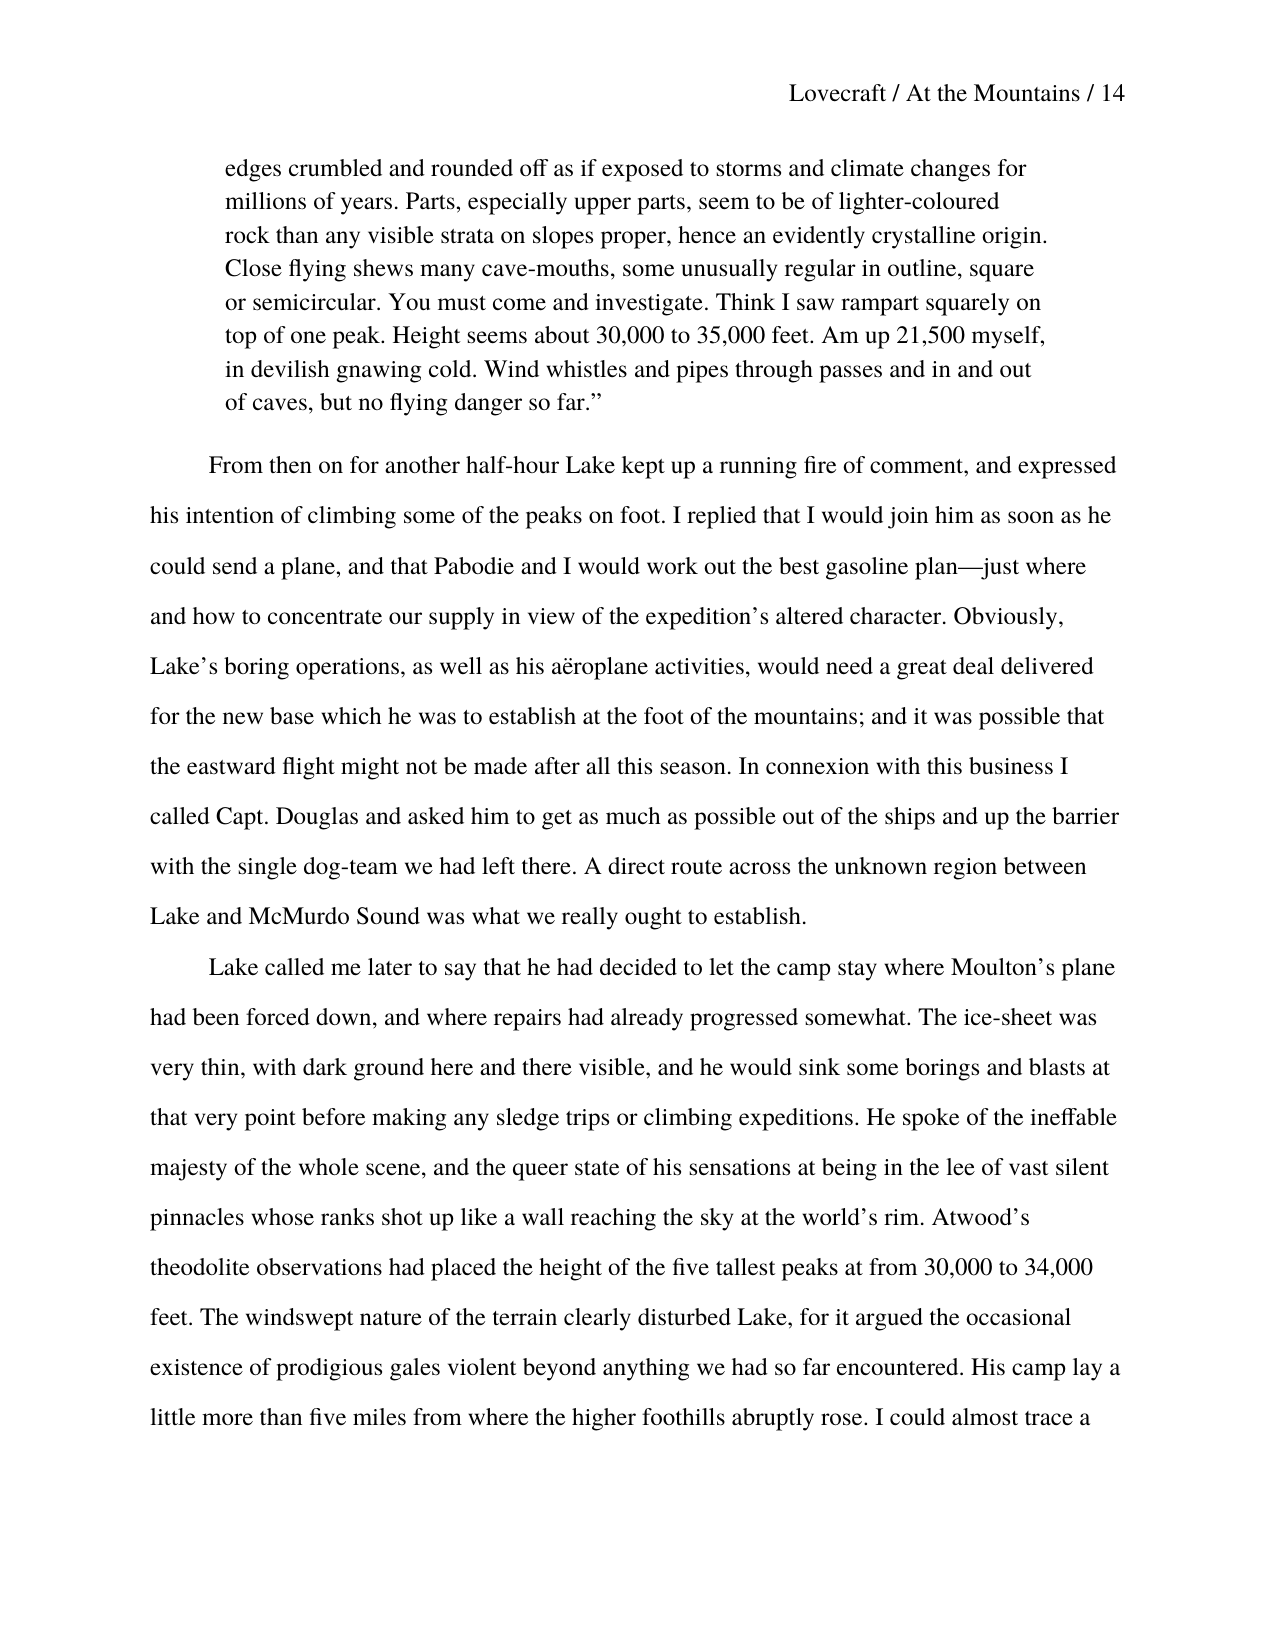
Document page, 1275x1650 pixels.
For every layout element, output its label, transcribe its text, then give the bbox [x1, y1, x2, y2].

text edges crumbled and rounded off as if exposed to storms and climate changes for millions of years. Parts, especially upper parts, seem to be of lighter-coloured rock than any visible strata on slopes proper, hence an evidently crystalline origin. Close flying shews many cave-mouths, some unusually regular in outline, square or semicircular. You must come and investigate. Think I saw rampart squarely on top of one peak. Height seems about 30,000 to 35,000 feet. Am up 21,500 myself, in devilish gnawing cold. Wind whistles and pipes through passes and in and out of caves, but no flying danger so far.” [225, 150, 1050, 417]
text Lake called me later to say that he had decided to let the camp stay where Moulton’s plane had been forced down, and where repairs had already progressed somewhat. The ice-sheet was very thin, with dark ground here and there visible, and he would sink some borings and blasts at that very point before making any sledge trips or climbing expeditions. He spoke of the ineffable majesty of the whole scene, and the queer state of his sensations at being in the lee of vast silent pinnacles whose ranks shot up like a wall reaching the sky at the world’s rim. Atwood’s theodolite observations had placed the height of the five tallest peaks at from 30,000 to 34,000 feet. The windswept nature of the terrain clearly disturbed Lake, for it argued the occasional existence of prodigious gales violent beyond anything we had so far encountered. His camp lay a little more than five miles from where the higher foothills abruptly rose. I could almost trace a [150, 948, 1125, 1433]
text From then on for another half-hour Lake kept up a running fire of comment, and expressed his intention of climbing some of the peaks on foot. I replied that I would join him as soon as he could send a plane, and that Pabodie and I would work out the best gasoline plan—just where and how to concentrate our supply in view of the expedition’s altered character. Obviously, Lake’s boring operations, as well as his aëroplane activities, would need a great deal delivered for the new base which he was to establish at the foot of the mountains; and it was possible that the eastward flight might not be made after all this season. In connexion with this business I called Capt. Douglas and asked him to get as much as possible out of the ships and up the barrier with the single dog-team we had left there. A direct route across the unknown region between Lake and McMurdo Sound was what we really ought to establish. [150, 447, 1125, 932]
